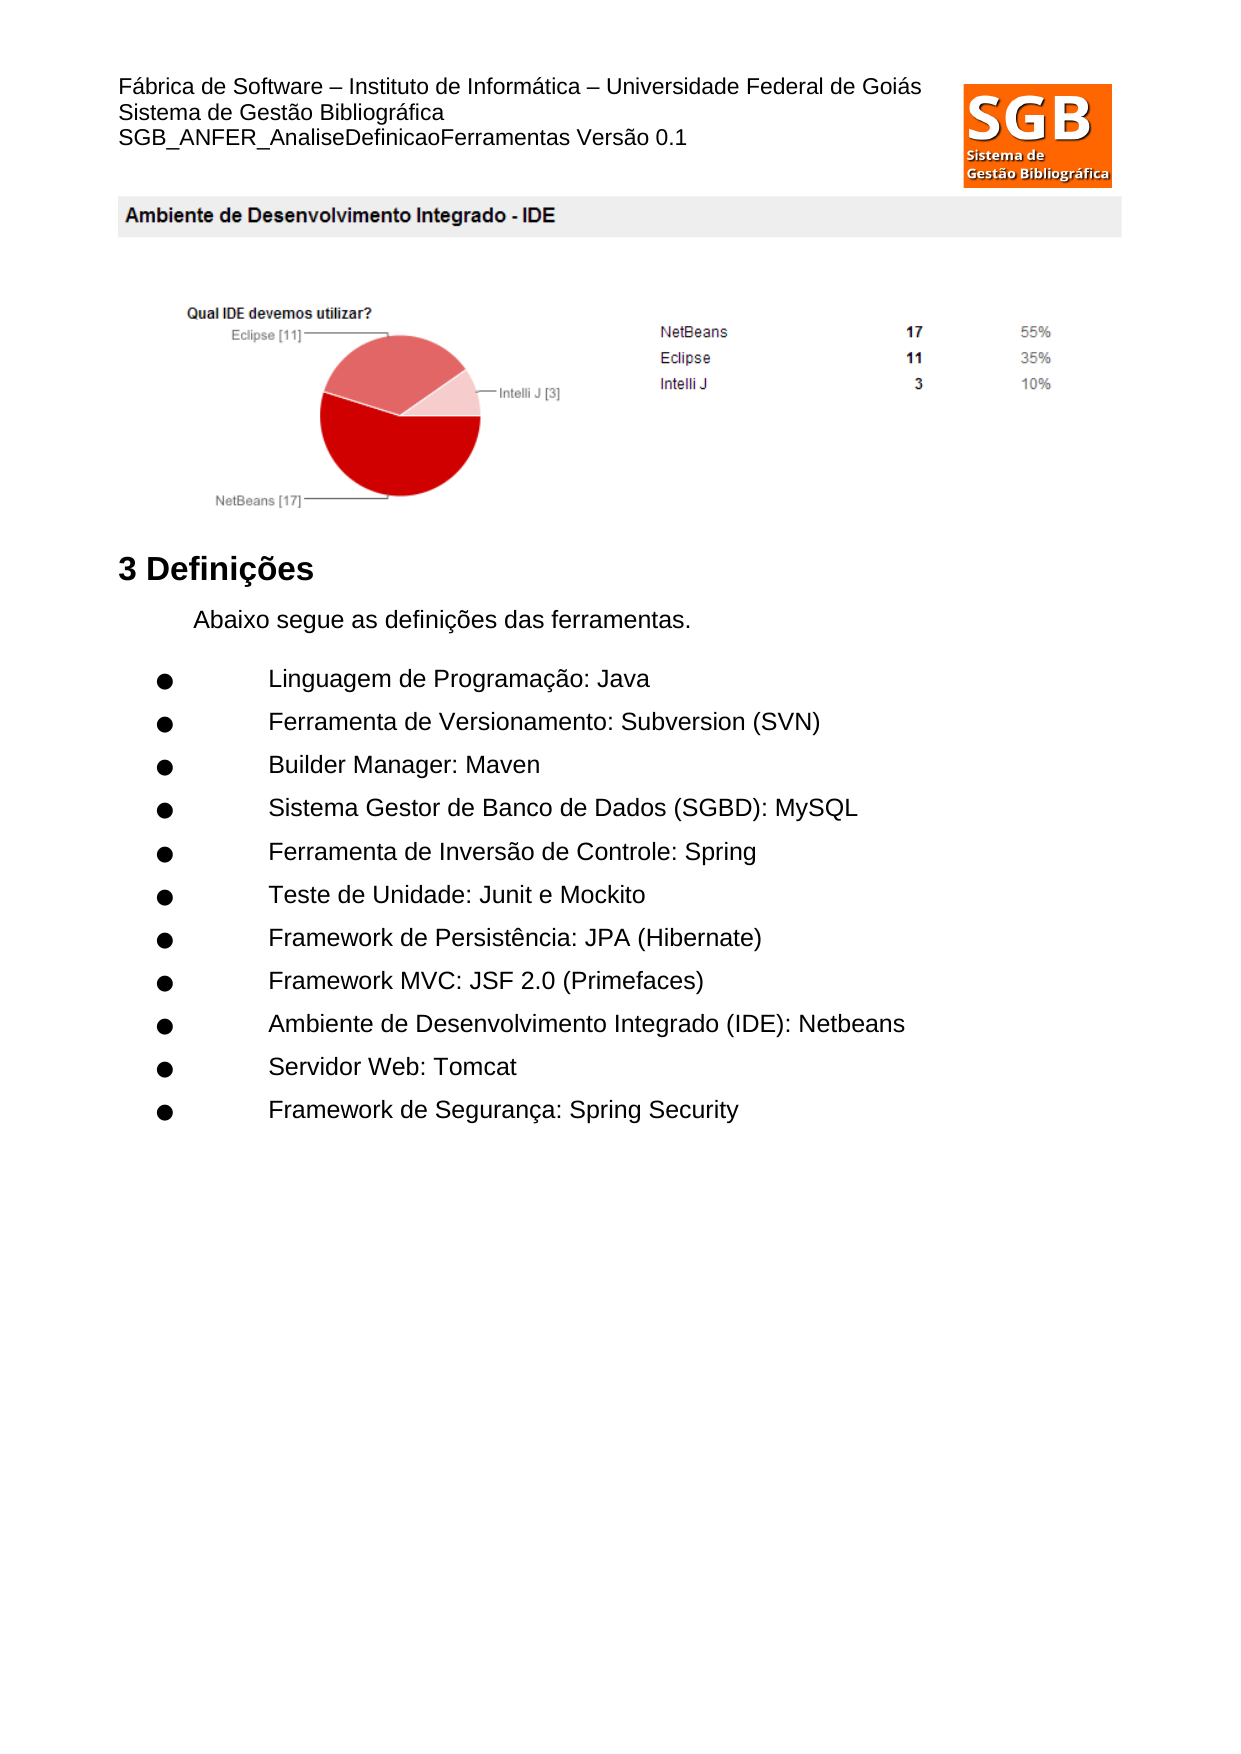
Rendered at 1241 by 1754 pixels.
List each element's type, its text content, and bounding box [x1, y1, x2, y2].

list Teste de Unidade: Junit e Mockito [156, 880, 1122, 909]
list Framework MVC: JSF 2.0 (Primefaces) [156, 967, 1122, 995]
list Framework de Persistência: JPA (Hibernate) [156, 923, 1122, 952]
picture [118, 194, 1123, 524]
list Servidor Web: Tomcat [156, 1053, 1122, 1082]
list Ferramenta de Inversão de Controle: Spring [156, 837, 1122, 866]
list Builder Manager: Maven [156, 751, 1122, 780]
list Framework de Segurança: Spring Security [156, 1096, 1122, 1125]
picture [963, 84, 1112, 188]
list Linguagem de Programação: Java [156, 665, 1122, 693]
list Ambiente de Desenvolvimento Integrado (IDE): Netbeans [156, 1010, 1122, 1038]
text Abaixo segue as definições das ferramentas. [118, 606, 1122, 634]
list Ferramenta de Versionamento: Subversion (SVN) [156, 708, 1122, 737]
subtitle 3 Definições [118, 550, 1122, 588]
list Sistema Gestor de Banco de Dados (SGBD): MySQL [156, 794, 1122, 823]
